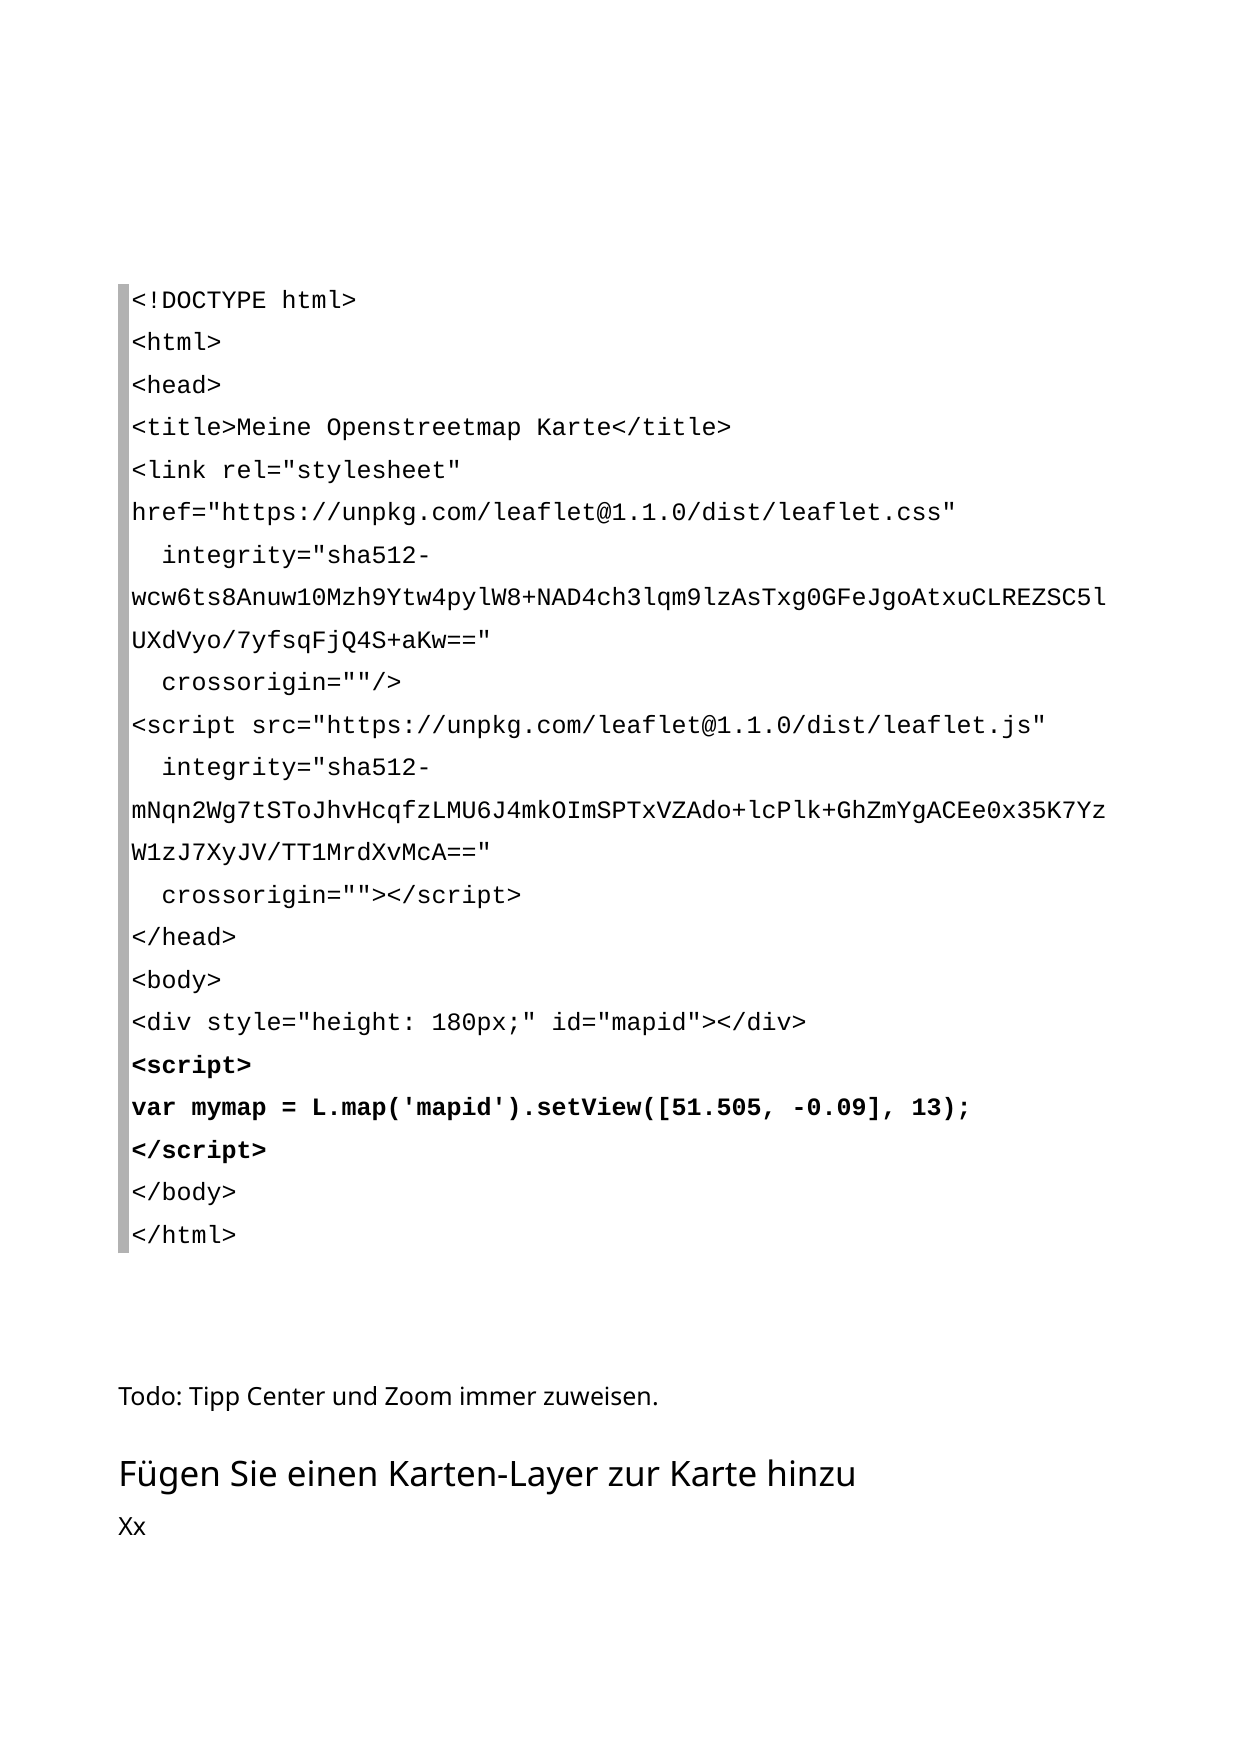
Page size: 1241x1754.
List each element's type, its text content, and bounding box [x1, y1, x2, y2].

text <title>Meine Openstreetmap Karte</title> [129, 412, 1122, 443]
text <html> [129, 327, 1122, 358]
text crossorigin=""></script> [129, 879, 1122, 911]
text integrity="sha512-wcw6ts8Anuw10Mzh9Ytw4pylW8+NAD4ch3lqm9lzAsTxg0GFeJgoAtxuCLREZSC5lUXdVyo/7yfsqFjQ4S+aKw==" [129, 539, 1122, 656]
text <link rel="stylesheet" href="https://unpkg.com/leaflet@1.1.0/dist/leaflet.css" [129, 454, 1122, 528]
text Todo: Tipp Center und Zoom immer zuweisen. [118, 1378, 1122, 1413]
text crossorigin=""/> [129, 667, 1122, 698]
text <body> [129, 964, 1122, 996]
text </body> [129, 1177, 1122, 1208]
text integrity="sha512-mNqn2Wg7tSToJhvHcqfzLMU6J4mkOImSPTxVZAdo+lcPlk+GhZmYgACEe0x35K7YzW1zJ7XyJV/TT1MrdXvMcA==" [129, 752, 1122, 868]
text <head> [129, 369, 1122, 401]
subtitle Fügen Sie einen Karten-Layer zur Karte hinzu [118, 1448, 1122, 1496]
text </html> [129, 1219, 1122, 1253]
text </head> [129, 922, 1122, 953]
text <script src="https://unpkg.com/leaflet@1.1.0/dist/leaflet.js" [129, 709, 1122, 741]
text </script> [129, 1134, 1122, 1166]
text <script> [129, 1049, 1122, 1081]
text <div style="height: 180px;" id="mapid"></div> [129, 1007, 1122, 1038]
text <!DOCTYPE html> [129, 284, 1122, 316]
text var mymap = L.map('mapid').setView([51.505, -0.09], 13); [129, 1092, 1122, 1123]
text Xx [118, 1509, 1122, 1543]
